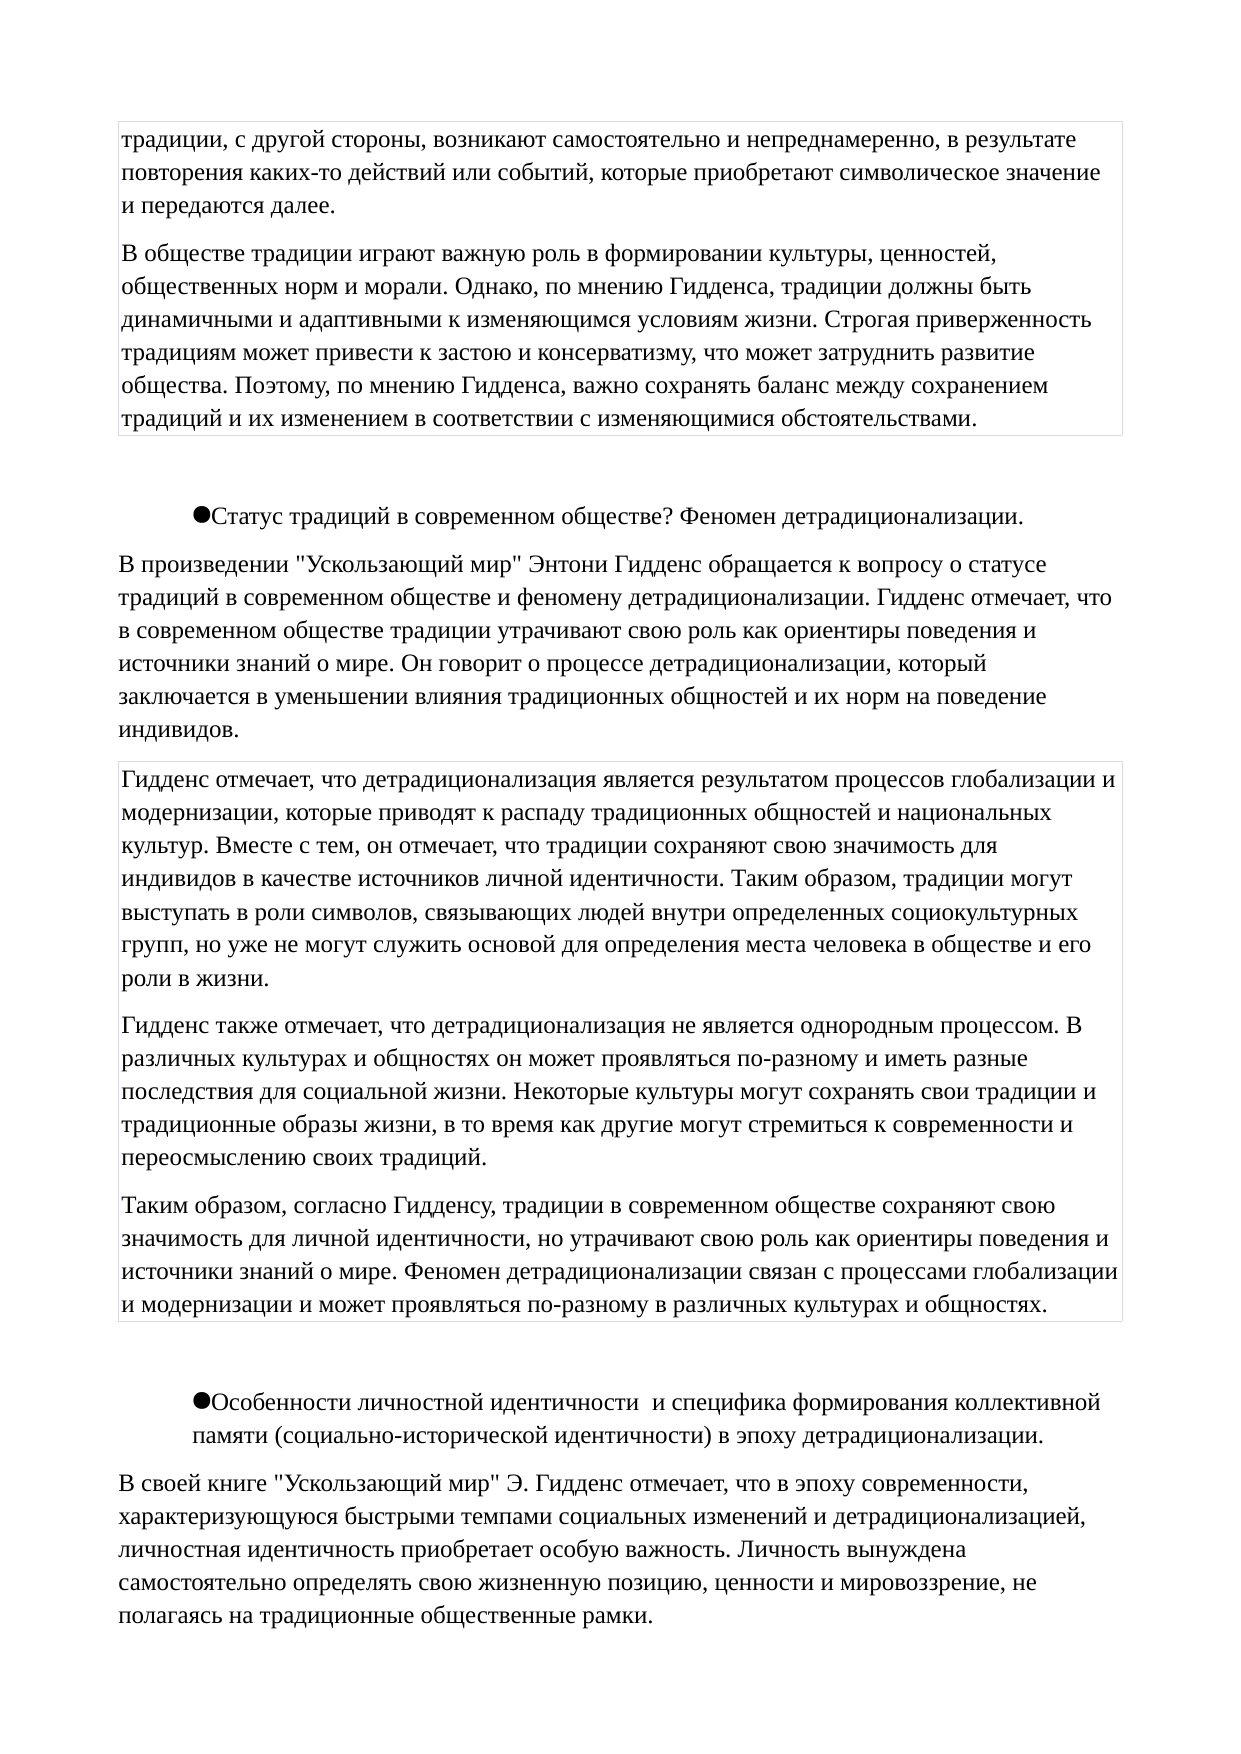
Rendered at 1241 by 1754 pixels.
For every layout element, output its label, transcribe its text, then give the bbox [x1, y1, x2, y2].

text В обществе традиции играют важную роль в формировании культуры, ценностей, общественных норм и морали. Однако, по мнению Гидденса, традиции должны быть динамичными и адаптивными к изменяющимся условиям жизни. Строгая приверженность традициям может привести к застою и консерватизму, что может затруднить развитие общества. Поэтому, по мнению Гидденса, важно сохранять баланс между сохранением традиций и их изменением в соответствии с изменяющимися обстоятельствами. [119, 235, 1122, 435]
text Гидденс также отмечает, что детрадиционализация не является однородным процессом. В различных культурах и общностях он может проявляться по-разному и иметь разные последствия для социальной жизни. Некоторые культуры могут сохранять свои традиции и традиционные образы жизни, в то время как другие могут стремиться к современности и переосмыслению своих традиций. [119, 1007, 1122, 1171]
list Особенности личностной идентичности и специфика формирования коллективной памяти (социально-исторической идентичности) в эпоху детрадиционализации. [118, 1387, 1122, 1449]
text Таким образом, согласно Гидденсу, традиции в современном обществе сохраняют свою значимость для личной идентичности, но утрачивают свою роль как ориентиры поведения и источники знаний о мире. Феномен детрадиционализации связан с процессами глобализации и модернизации и может проявляться по-разному в различных культурах и общностях. [119, 1187, 1122, 1321]
text Гидденс отмечает, что детрадиционализация является результатом процессов глобализации и модернизации, которые приводят к распаду традиционных общностей и национальных культур. Вместе с тем, он отмечает, что традиции сохраняют свою значимость для индивидов в качестве источников личной идентичности. Таким образом, традиции могут выступать в роли символов, связывающих людей внутри определенных социокультурных групп, но уже не могут служить основой для определения места человека в обществе и его роли в жизни. [119, 762, 1122, 991]
text традиции, с другой стороны, возникают самостоятельно и непреднамеренно, в результате повторения каких-то действий или событий, которые приобретают символическое значение и передаются далее. [119, 122, 1122, 219]
text В произведении "Ускользающий мир" Энтони Гидденс обращается к вопросу о статусе традиций в современном обществе и феномену детрадиционализации. Гидденс отмечает, что в современном обществе традиции утрачивают свою роль как ориентиры поведения и источники знаний о мире. Он говорит о процессе детрадиционализации, который заключается в уменьшении влияния традиционных общностей и их норм на поведение индивидов. [118, 549, 1122, 743]
list Статус традиций в современном обществе? Феномен детрадиционализации. [118, 501, 1122, 530]
text В своей книге "Ускользающий мир" Э. Гидденс отмечает, что в эпоху современности, характеризующуюся быстрыми темпами социальных изменений и детрадиционализацией, личностная идентичность приобретает особую важность. Личность вынуждена самостоятельно определять свою жизненную позицию, ценности и мировоззрение, не полагаясь на традиционные общественные рамки. [118, 1468, 1122, 1629]
